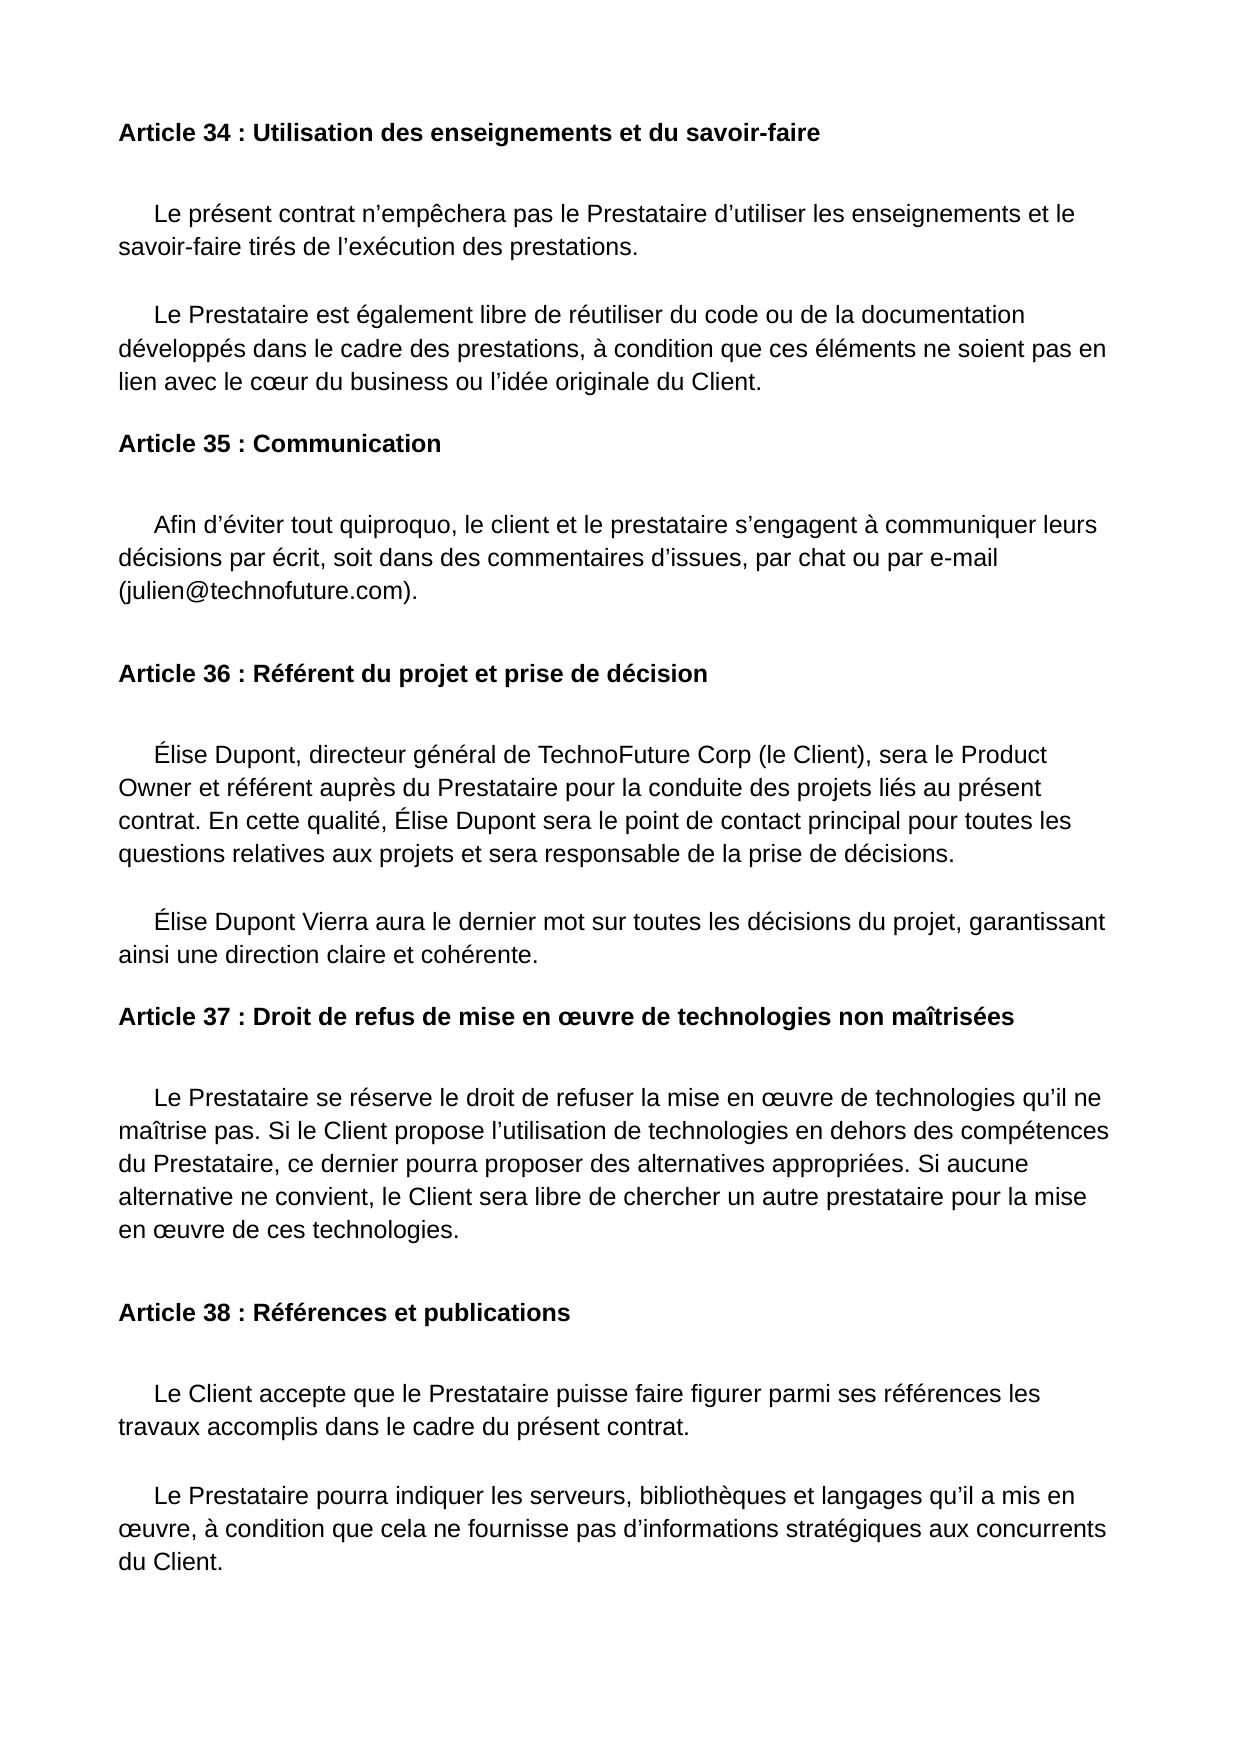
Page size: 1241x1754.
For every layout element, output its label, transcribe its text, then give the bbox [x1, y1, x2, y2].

subtitle Article 36 : Référent du projet et prise de décision [118, 659, 1122, 687]
text Élise Dupont Vierra aura le dernier mot sur toutes les décisions du projet, garantissant ainsi une direction claire et cohérente. [118, 907, 1122, 969]
text Élise Dupont, directeur général de TechnoFuture Corp (le Client), sera le Product Owner et référent auprès du Prestataire pour la conduite des projets liés au présent contrat. En cette qualité, Élise Dupont sera le point de contact principal pour toutes les questions relatives aux projets et sera responsable de la prise de décisions. [118, 740, 1122, 867]
text Le Client accepte que le Prestataire puisse faire figurer parmi ses références les travaux accomplis dans le cadre du présent contrat. [118, 1379, 1122, 1441]
text Afin d’éviter tout quiproquo, le client et le prestataire s’engagent à communiquer leurs décisions par écrit, soit dans des commentaires d’issues, par chat ou par e-mail (julien@technofuture.com). [118, 510, 1122, 604]
subtitle Article 38 : Références et publications [118, 1298, 1122, 1327]
text Le Prestataire pourra indiquer les serveurs, bibliothèques et langages qu’il a mis en œuvre, à condition que cela ne fournisse pas d’informations stratégiques aux concurrents du Client. [118, 1481, 1122, 1576]
subtitle Article 34 : Utilisation des enseignements et du savoir-faire [118, 118, 1122, 147]
subtitle Article 35 : Communication [118, 429, 1122, 457]
text Le Prestataire se réserve le droit de refuser la mise en œuvre de technologies qu’il ne maîtrise pas. Si le Client propose l’utilisation de technologies en dehors des compétences du Prestataire, ce dernier pourra proposer des alternatives appropriées. Si aucune alternative ne convient, le Client sera libre de chercher un autre prestataire pour la mise en œuvre de ces technologies. [118, 1083, 1122, 1244]
text Le Prestataire est également libre de réutiliser du code ou de la documentation développés dans le cadre des prestations, à condition que ces éléments ne soient pas en lien avec le cœur du business ou l’idée originale du Client. [118, 301, 1122, 395]
text Le présent contrat n’empêchera pas le Prestataire d’utiliser les enseignements et le savoir-faire tirés de l’exécution des prestations. [118, 199, 1122, 261]
subtitle Article 37 : Droit de refus de mise en œuvre de technologies non maîtrisées [118, 1002, 1122, 1031]
